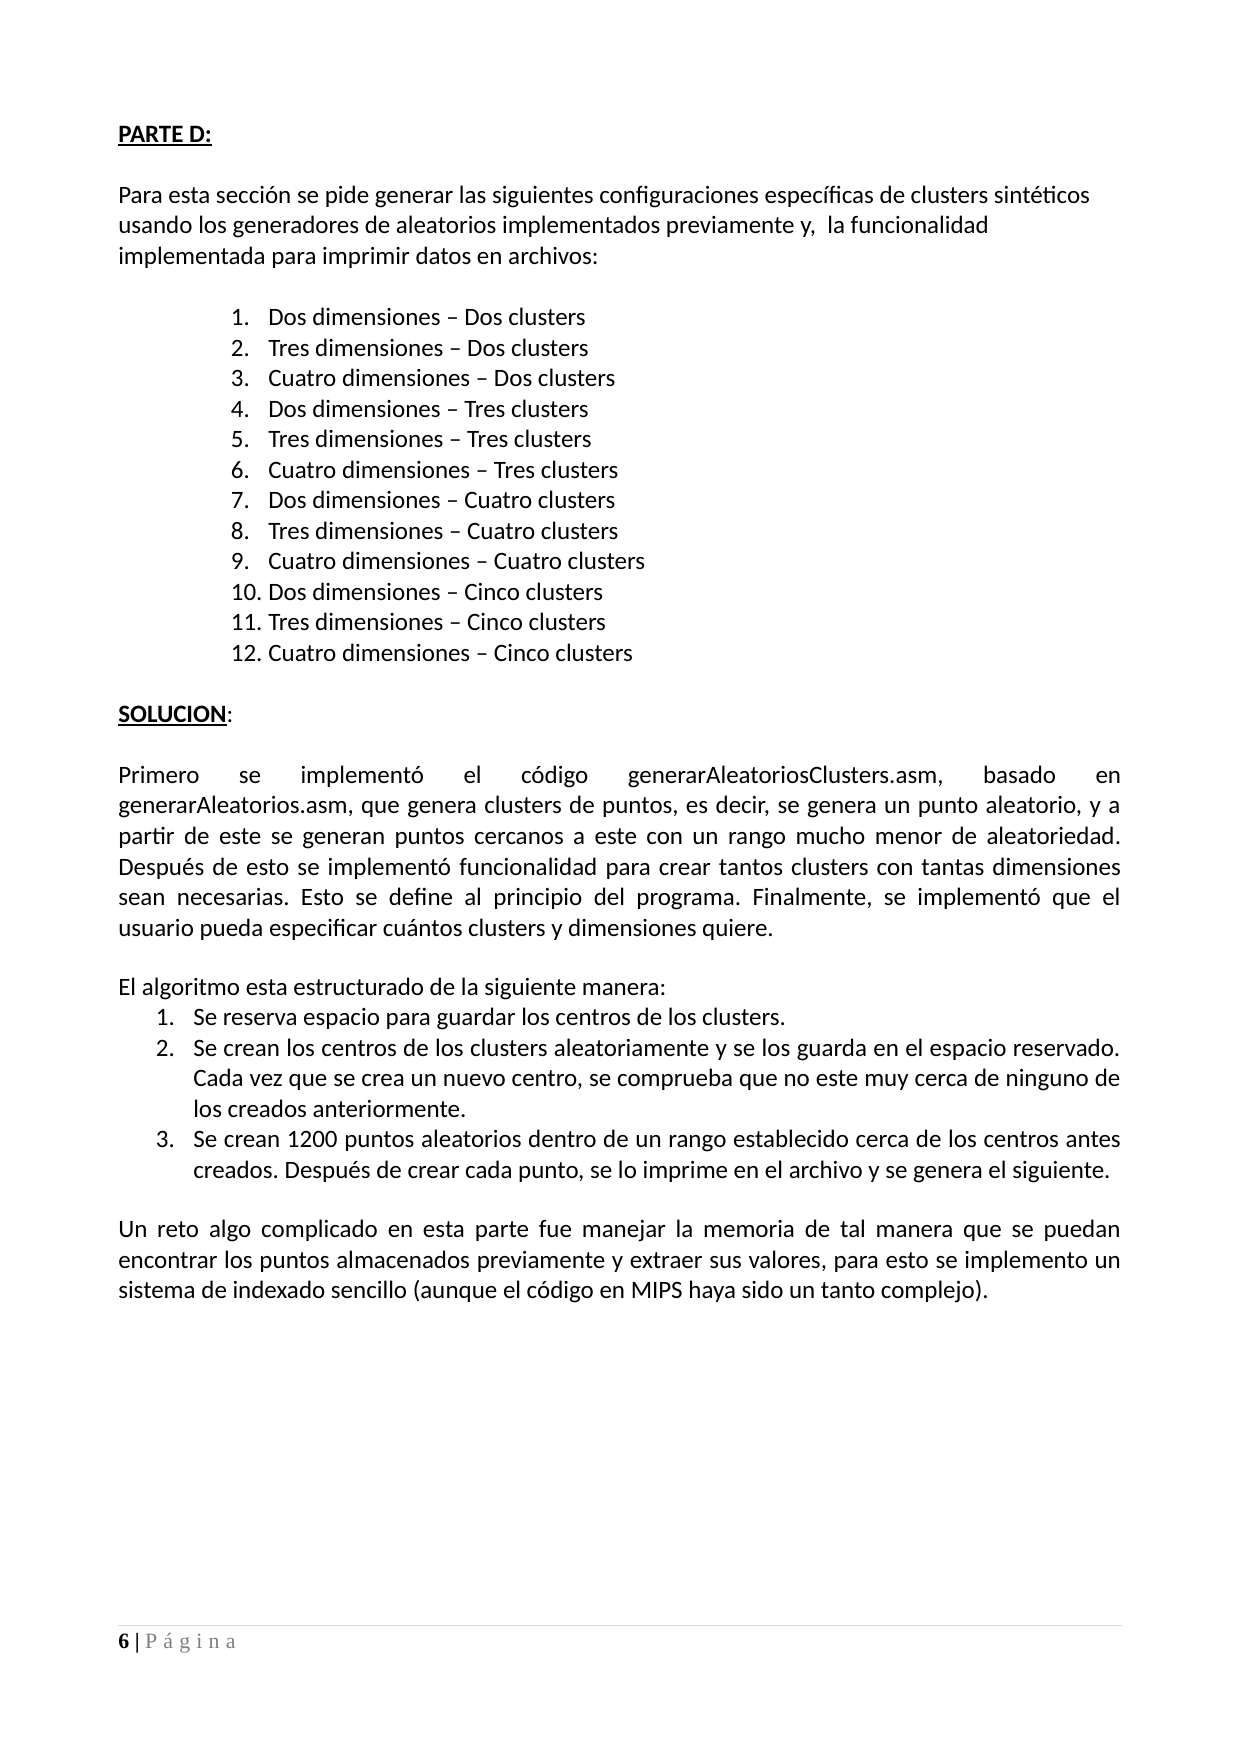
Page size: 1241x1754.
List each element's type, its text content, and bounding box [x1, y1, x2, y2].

list Cuatro dimensiones – Dos clusters [231, 362, 1122, 393]
list Tres dimensiones – Dos clusters [231, 332, 1122, 362]
list Se reserva espacio para guardar los centros de los clusters. [156, 1001, 1122, 1032]
text Para esta sección se pide generar las siguientes configuraciones específicas de clusters sintéticos usando los generadores de aleatorios implementados previamente y, la funcionalidad implementada para imprimir datos en archivos: [118, 179, 1122, 271]
list Dos dimensiones – Tres clusters [231, 393, 1122, 423]
list Cuatro dimensiones – Cinco clusters [231, 637, 1122, 667]
list Se crean los centros de los clusters aleatoriamente y se los guarda en el espacio reservado. Cada vez que se crea un nuevo centro, se comprueba que no este muy cerca de ninguno de los creados anteriormente. [156, 1032, 1122, 1123]
list Primero se implementó el código generarAleatoriosClusters.asm, basado en generarAleatorios.asm, que genera clusters de puntos, es decir, se genera un punto aleatorio, y a partir de este se generan puntos cercanos a este con un rango mucho menor de aleatoriedad. Después de esto se implementó funcionalidad para crear tantos clusters con tantas dimensiones sean necesarias. Esto se define al principio del programa. Finalmente, se implementó que el usuario pueda especificar cuántos clusters y dimensiones quiere. [118, 759, 1122, 942]
list Tres dimensiones – Tres clusters [231, 423, 1122, 454]
list Dos dimensiones – Cuatro clusters [231, 484, 1122, 515]
text PARTE D: [118, 118, 1122, 149]
list Cuatro dimensiones – Cuatro clusters [231, 545, 1122, 576]
list SOLUCION: [118, 698, 1122, 728]
list Tres dimensiones – Cuatro clusters [231, 515, 1122, 545]
list Un reto algo complicado en esta parte fue manejar la memoria de tal manera que se puedan encontrar los puntos almacenados previamente y extraer sus valores, para esto se implemento un sistema de indexado sencillo (aunque el código en MIPS haya sido un tanto complejo). [118, 1213, 1122, 1305]
list Dos dimensiones – Cinco clusters [231, 576, 1122, 606]
list Dos dimensiones – Dos clusters [231, 301, 1122, 332]
list Se crean 1200 puntos aleatorios dentro de un rango establecido cerca de los centros antes creados. Después de crear cada punto, se lo imprime en el archivo y se genera el siguiente. [156, 1123, 1122, 1184]
list Tres dimensiones – Cinco clusters [231, 606, 1122, 637]
list El algoritmo esta estructurado de la siguiente manera: [118, 971, 1122, 1001]
list Cuatro dimensiones – Tres clusters [231, 454, 1122, 484]
